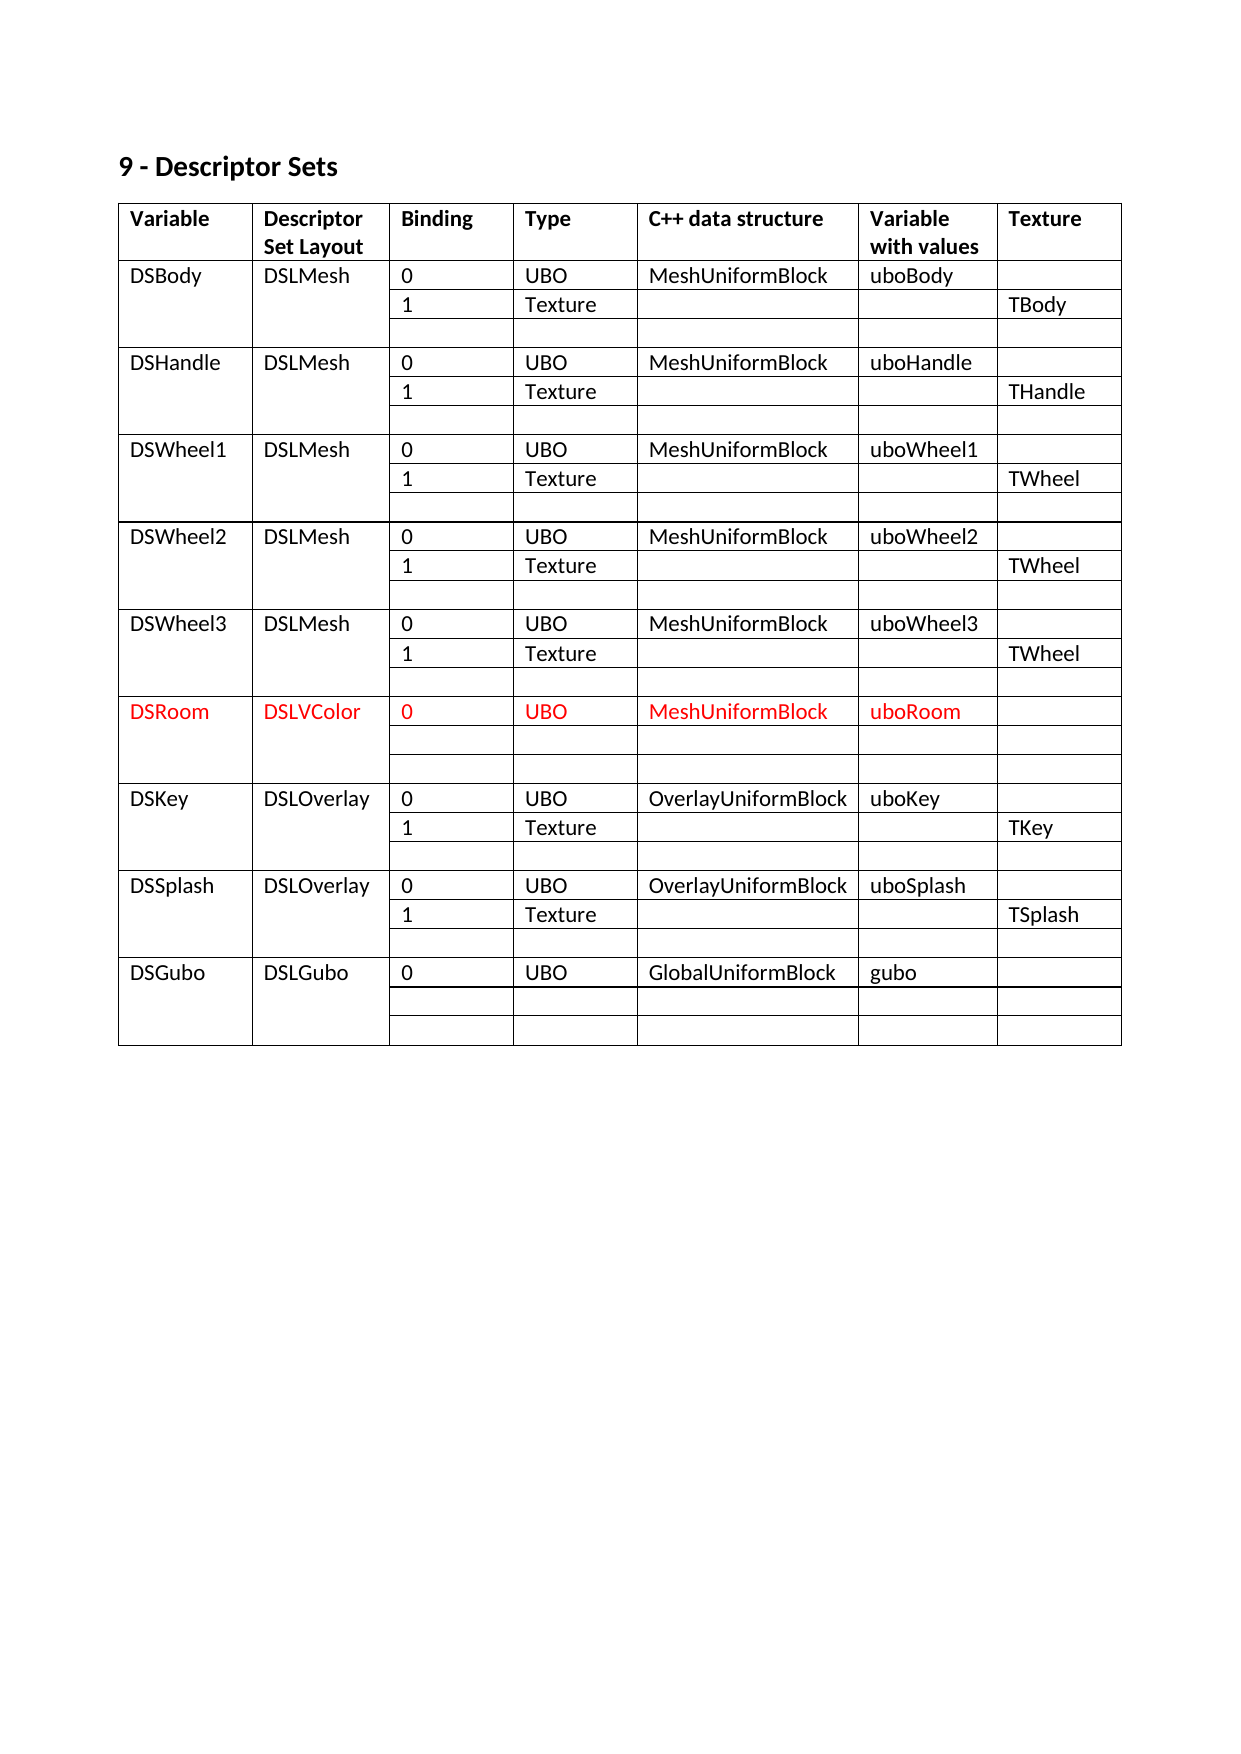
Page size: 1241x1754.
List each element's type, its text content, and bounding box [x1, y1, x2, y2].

table_cell [998, 523, 1121, 550]
table_cell [638, 988, 858, 1015]
table_cell OverlayUniformBlock [638, 871, 858, 899]
table_cell [638, 290, 858, 318]
table_cell [998, 319, 1121, 347]
table_cell [638, 813, 858, 841]
table_cell MeshUniformBlock [638, 523, 858, 550]
table_cell 1 [390, 464, 513, 492]
table_cell [514, 319, 637, 347]
table_header Variable with values [859, 204, 997, 260]
table_cell [998, 784, 1121, 812]
table_header Type [514, 204, 637, 260]
table_cell DSSplash [119, 871, 252, 957]
table_cell [998, 726, 1121, 754]
table_cell MeshUniformBlock [638, 435, 858, 463]
table_cell [998, 493, 1121, 521]
table_cell [859, 406, 997, 434]
table_cell [859, 319, 997, 347]
table_cell DSLGubo [253, 958, 389, 1044]
table_cell DSGubo [119, 958, 252, 1044]
table_cell 0 [390, 784, 513, 812]
table_cell 1 [390, 900, 513, 928]
table_cell DSLOverlay [253, 784, 389, 870]
table_header Binding [390, 204, 513, 260]
table_header Descriptor Set Layout [253, 204, 389, 260]
table_cell MeshUniformBlock [638, 261, 858, 289]
table_cell 1 [390, 551, 513, 579]
table_cell [514, 842, 637, 870]
table_cell Texture [514, 290, 637, 318]
table_cell [390, 406, 513, 434]
table_cell DSLMesh [253, 348, 389, 434]
table_cell [998, 988, 1121, 1015]
table_cell UBO [514, 784, 637, 812]
table_cell GlobalUniformBlock [638, 958, 858, 986]
table_cell [638, 842, 858, 870]
table_cell [638, 755, 858, 783]
table_cell [514, 755, 637, 783]
table_cell UBO [514, 610, 637, 638]
table_cell DSRoom [119, 697, 252, 783]
table_cell UBO [514, 523, 637, 550]
table_cell [859, 988, 997, 1015]
table_cell [859, 581, 997, 608]
table_cell [859, 900, 997, 928]
table_cell uboKey [859, 784, 997, 812]
table_cell DSLVColor [253, 697, 389, 783]
table_cell uboBody [859, 261, 997, 289]
table_cell [638, 464, 858, 492]
table_cell [859, 464, 997, 492]
table_cell UBO [514, 435, 637, 463]
table_cell Texture [514, 900, 637, 928]
table_cell UBO [514, 348, 637, 376]
table_cell DSLMesh [253, 435, 389, 521]
table_cell [638, 668, 858, 696]
table_cell gubo [859, 958, 997, 986]
table_cell [998, 929, 1121, 957]
table_cell [859, 668, 997, 696]
table_cell 0 [390, 697, 513, 725]
table_cell [514, 581, 637, 608]
table_cell [998, 668, 1121, 696]
table_cell [390, 929, 513, 957]
table_cell [859, 842, 997, 870]
table_cell OverlayUniformBlock [638, 784, 858, 812]
table_cell [638, 726, 858, 754]
table_cell uboWheel1 [859, 435, 997, 463]
table_cell THandle [998, 377, 1121, 405]
table_cell Texture [514, 377, 637, 405]
table_cell [638, 581, 858, 608]
table_cell [859, 726, 997, 754]
table_cell uboWheel3 [859, 610, 997, 638]
table_cell 1 [390, 377, 513, 405]
table_cell [998, 348, 1121, 376]
table_cell MeshUniformBlock [638, 610, 858, 638]
table_cell Texture [514, 813, 637, 841]
table_cell DSLMesh [253, 523, 389, 608]
table_cell [390, 726, 513, 754]
table_cell TKey [998, 813, 1121, 841]
table_cell [859, 929, 997, 957]
table_header C++ data structure [638, 204, 858, 260]
table_cell [998, 697, 1121, 725]
text 9 - Descriptor Sets [118, 148, 1122, 183]
table_cell [638, 377, 858, 405]
table_cell TWheel [998, 551, 1121, 579]
table_cell MeshUniformBlock [638, 697, 858, 725]
table_cell 0 [390, 871, 513, 899]
table_cell [859, 639, 997, 667]
table_cell [859, 290, 997, 318]
table_cell [998, 1016, 1121, 1044]
table_cell [998, 261, 1121, 289]
table_cell UBO [514, 261, 637, 289]
table_cell [638, 319, 858, 347]
table_cell DSWheel3 [119, 610, 252, 696]
table_cell [390, 493, 513, 521]
table_cell DSWheel1 [119, 435, 252, 521]
table_cell [514, 1016, 637, 1044]
table_cell UBO [514, 697, 637, 725]
table_cell [390, 319, 513, 347]
table_cell TBody [998, 290, 1121, 318]
table_cell DSHandle [119, 348, 252, 434]
table_cell [859, 1016, 997, 1044]
table_cell [514, 929, 637, 957]
table_cell UBO [514, 871, 637, 899]
table_cell Texture [514, 639, 637, 667]
table_cell [859, 377, 997, 405]
table_header Variable [119, 204, 252, 260]
table_cell 1 [390, 290, 513, 318]
table_cell [390, 988, 513, 1015]
table_cell [514, 988, 637, 1015]
table_cell [998, 958, 1121, 986]
table_cell [998, 435, 1121, 463]
table_cell [638, 551, 858, 579]
table_cell [998, 610, 1121, 638]
table_cell [390, 842, 513, 870]
table_cell [390, 581, 513, 608]
table_cell [998, 406, 1121, 434]
table_cell 1 [390, 813, 513, 841]
table_cell 0 [390, 348, 513, 376]
table_cell [514, 668, 637, 696]
table_cell [514, 493, 637, 521]
table_cell [638, 493, 858, 521]
table_cell Texture [514, 551, 637, 579]
table_cell DSWheel2 [119, 523, 252, 608]
table_cell [390, 668, 513, 696]
table_cell [638, 929, 858, 957]
table_cell 0 [390, 958, 513, 986]
table_cell MeshUniformBlock [638, 348, 858, 376]
table_cell [514, 726, 637, 754]
table_cell TSplash [998, 900, 1121, 928]
table_cell TWheel [998, 464, 1121, 492]
table_cell [638, 639, 858, 667]
table_cell [998, 842, 1121, 870]
table_cell [859, 755, 997, 783]
table_cell [638, 900, 858, 928]
table_cell [859, 551, 997, 579]
table_header Texture [998, 204, 1121, 260]
table_cell 1 [390, 639, 513, 667]
table_cell 0 [390, 261, 513, 289]
table_cell uboSplash [859, 871, 997, 899]
table_cell uboWheel2 [859, 523, 997, 550]
table_cell Texture [514, 464, 637, 492]
table_cell DSLOverlay [253, 871, 389, 957]
table_cell [514, 406, 637, 434]
table_cell DSLMesh [253, 610, 389, 696]
table_cell [638, 1016, 858, 1044]
table_cell [859, 813, 997, 841]
table_cell [998, 755, 1121, 783]
table_cell DSKey [119, 784, 252, 870]
table_cell uboHandle [859, 348, 997, 376]
table_cell DSBody [119, 261, 252, 347]
table_cell [998, 871, 1121, 899]
table_cell [859, 493, 997, 521]
table_cell TWheel [998, 639, 1121, 667]
table_cell DSLMesh [253, 261, 389, 347]
table_cell [998, 581, 1121, 608]
table_cell 0 [390, 610, 513, 638]
table_cell [390, 1016, 513, 1044]
table_cell UBO [514, 958, 637, 986]
table_cell 0 [390, 435, 513, 463]
table_cell [390, 755, 513, 783]
table_cell uboRoom [859, 697, 997, 725]
table_cell 0 [390, 523, 513, 550]
table_cell [638, 406, 858, 434]
